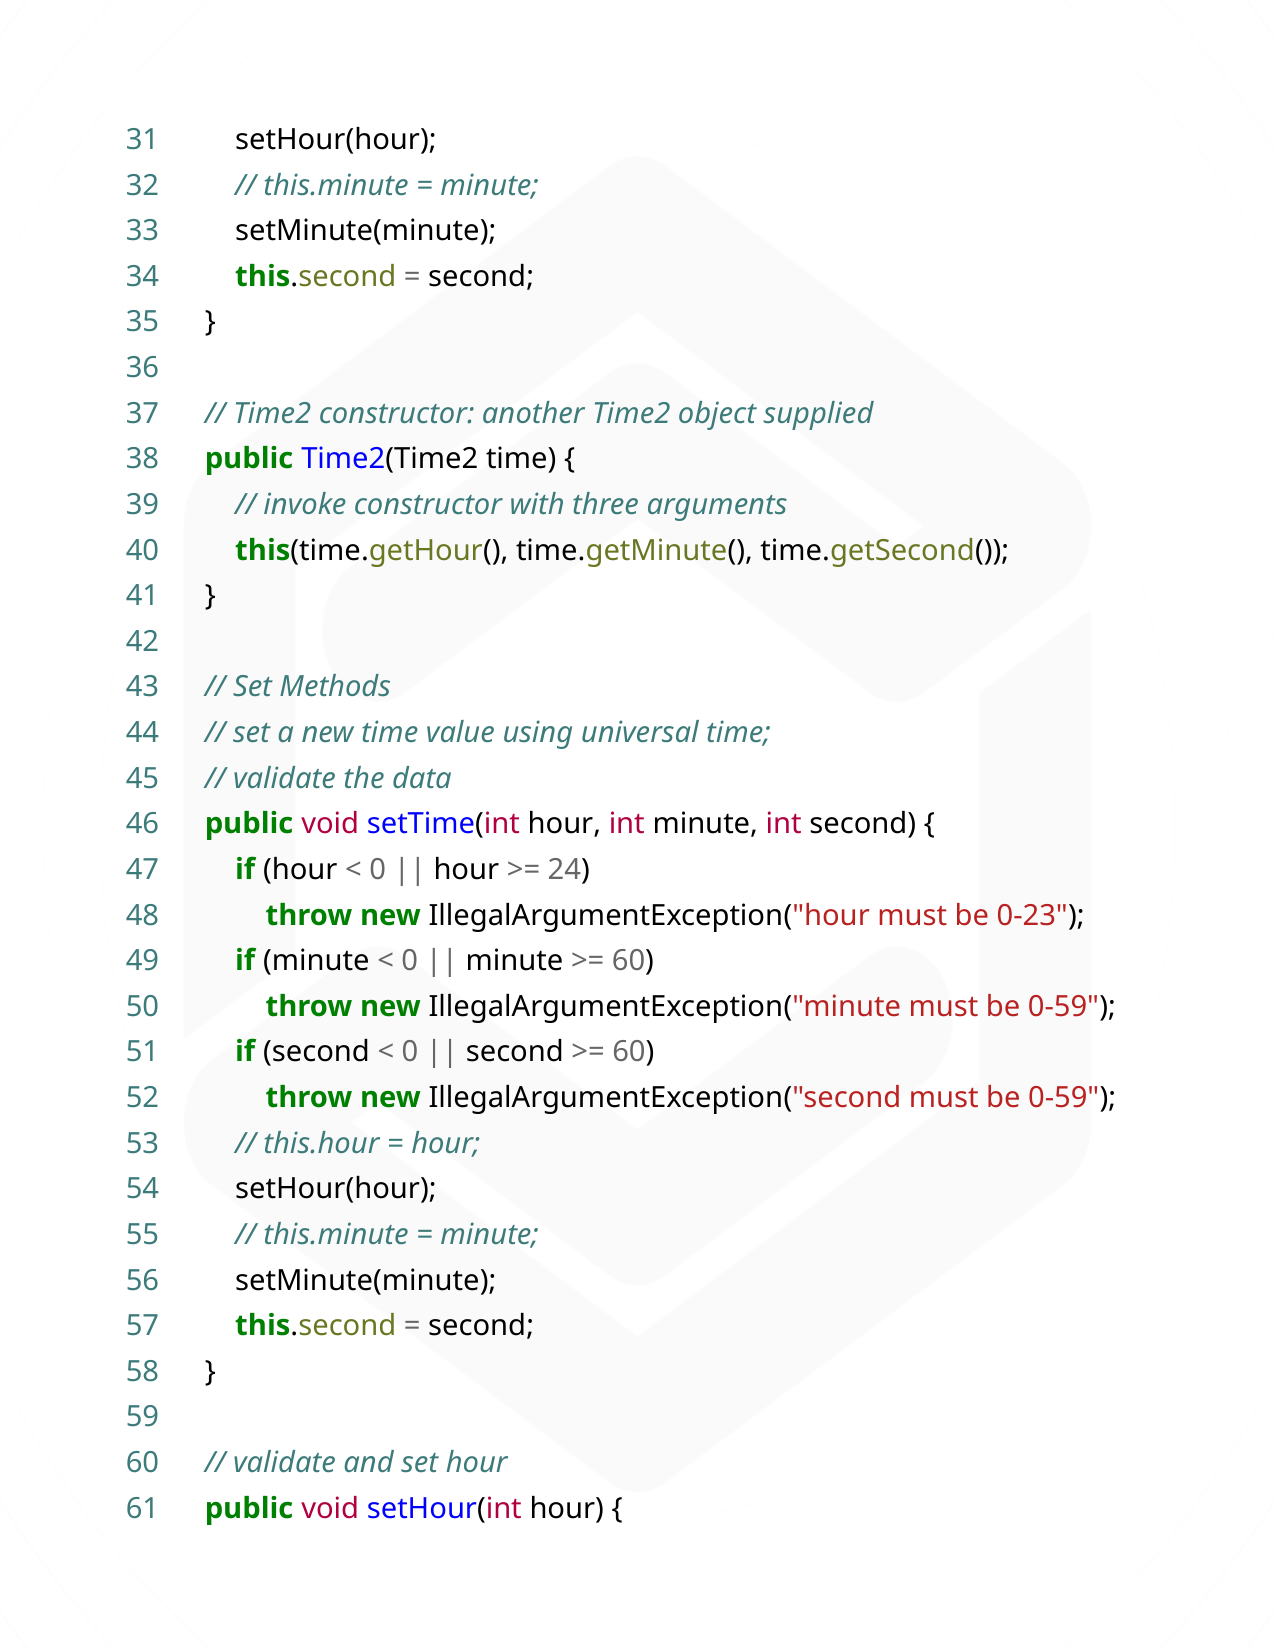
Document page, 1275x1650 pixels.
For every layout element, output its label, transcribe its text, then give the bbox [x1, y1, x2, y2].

text 45 // validate the data [118, 757, 1157, 797]
text 36 [118, 346, 1157, 386]
text 31 setHour(hour); [118, 118, 1157, 158]
text 53 // this.hour = hour; [118, 1122, 1157, 1162]
text 40 this(time.getHour(), time.getMinute(), time.getSecond()); [118, 529, 1157, 568]
text 34 this.second = second; [118, 255, 1157, 295]
text 50 throw new IllegalArgumentException("minute must be 0-59"); [118, 985, 1157, 1025]
text 33 setMinute(minute); [118, 209, 1157, 249]
text 32 // this.minute = minute; [118, 164, 1157, 203]
text 47 if (hour < 0 || hour >= 24) [118, 848, 1157, 888]
text 37 // Time2 constructor: another Time2 object supplied [118, 392, 1157, 432]
text 51 if (second < 0 || second >= 60) [118, 1031, 1157, 1070]
text 49 if (minute < 0 || minute >= 60) [118, 939, 1157, 979]
text 48 throw new IllegalArgumentException("hour must be 0-23"); [118, 894, 1157, 933]
text 43 // Set Methods [118, 666, 1157, 705]
text 57 this.second = second; [118, 1304, 1157, 1344]
text 61 public void setHour(int hour) { [118, 1487, 1157, 1527]
text 35 } [118, 301, 1157, 340]
text 55 // this.minute = minute; [118, 1213, 1157, 1253]
text 52 throw new IllegalArgumentException("second must be 0-59"); [118, 1076, 1157, 1116]
text 44 // set a new time value using universal time; [118, 711, 1157, 751]
text 58 } [118, 1350, 1157, 1390]
text 56 setMinute(minute); [118, 1259, 1157, 1298]
text 60 // validate and set hour [118, 1441, 1157, 1481]
text 54 setHour(hour); [118, 1167, 1157, 1207]
text 59 [118, 1396, 1157, 1435]
text 42 [118, 620, 1157, 660]
text 39 // invoke constructor with three arguments [118, 483, 1157, 523]
text 41 } [118, 574, 1157, 614]
text 46 public void setTime(int hour, int minute, int second) { [118, 802, 1157, 842]
text 38 public Time2(Time2 time) { [118, 437, 1157, 477]
